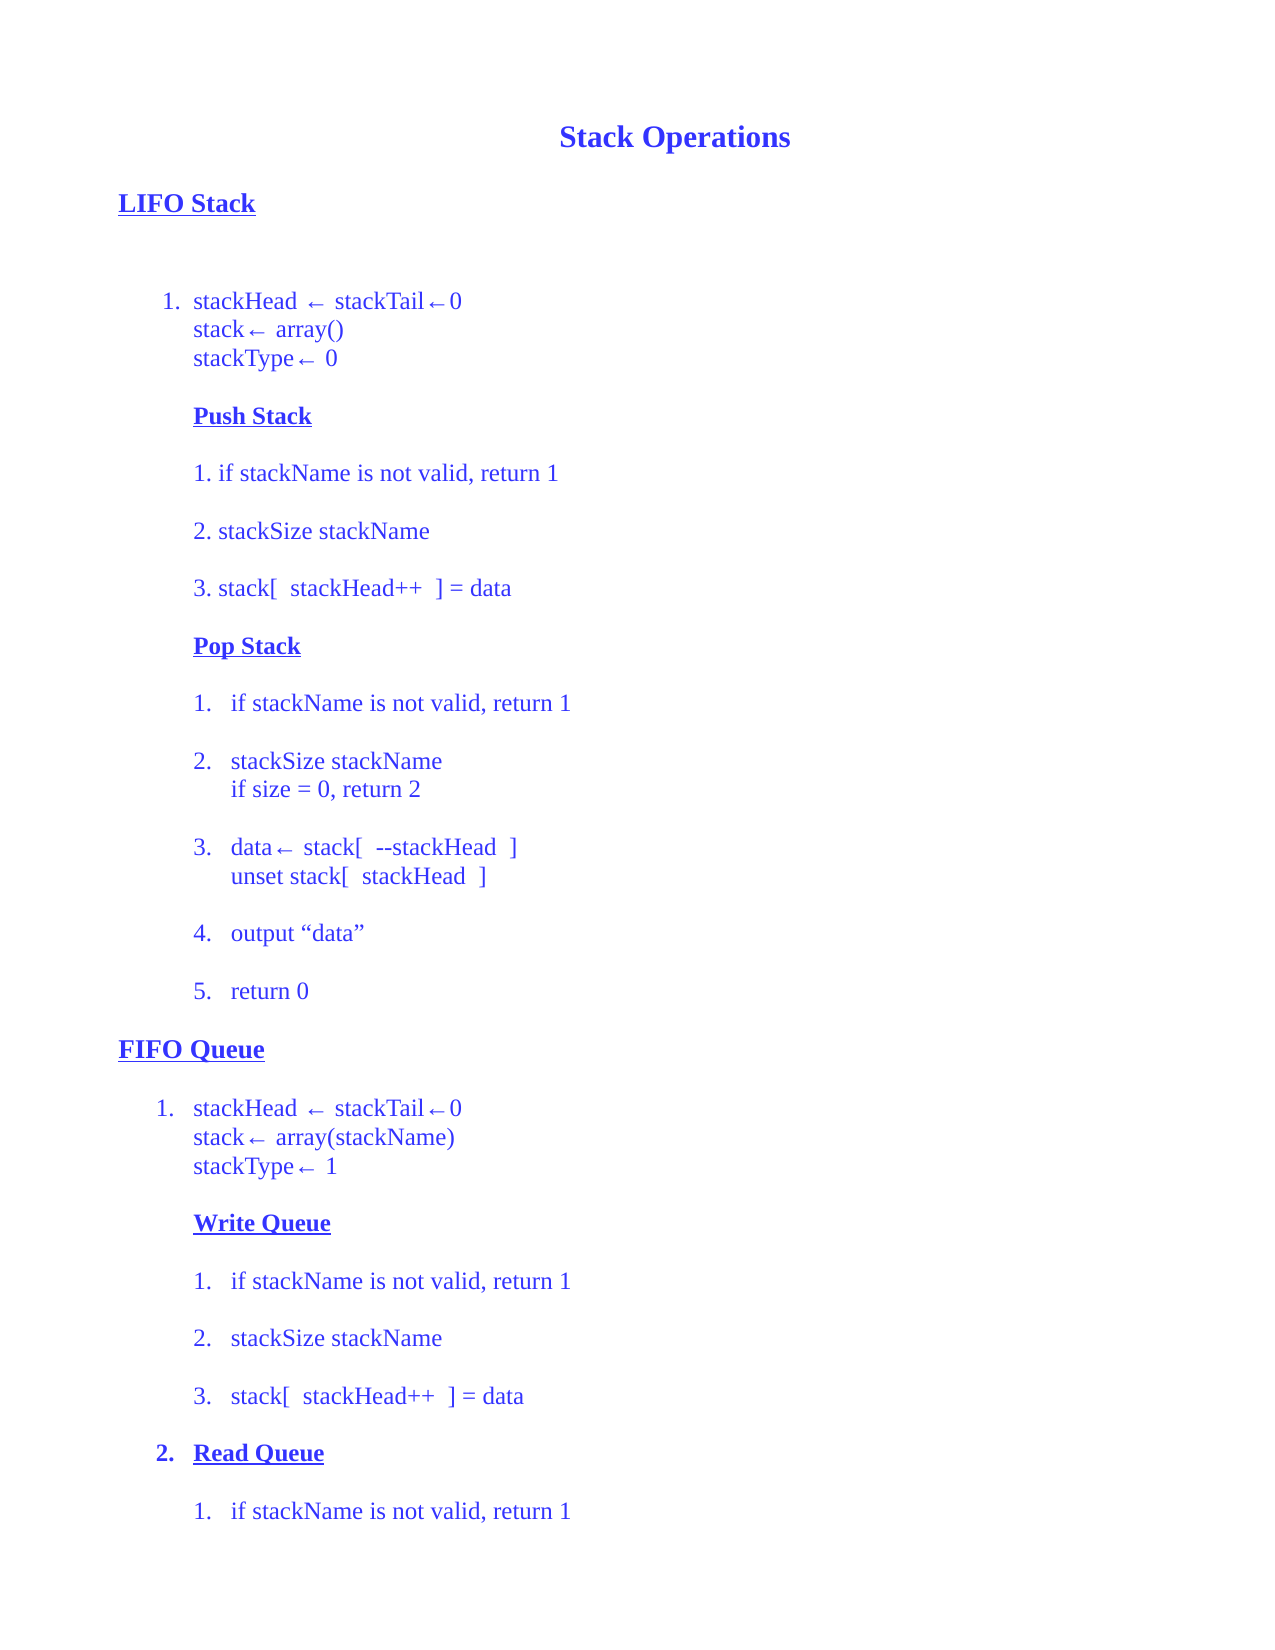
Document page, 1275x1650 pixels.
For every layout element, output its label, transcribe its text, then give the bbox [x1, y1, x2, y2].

list Write Queue [156, 1208, 1157, 1237]
list stackType← 0 [156, 343, 1157, 372]
list if stackName is not valid, return 1 [193, 1266, 1157, 1294]
list return 0 [193, 976, 1157, 1004]
list stackHead ← stackTail←0 [156, 1093, 1157, 1122]
list Stack Operations [156, 118, 1157, 154]
list output “data” [193, 918, 1157, 947]
list unset stack[ stackHead ] [193, 861, 1157, 889]
list stack[ stackHead++ ] = data [193, 1381, 1157, 1409]
list Push Stack [156, 401, 1157, 429]
list stackSize stackName [193, 516, 1157, 544]
list Read Queue [156, 1438, 1157, 1467]
text Pop Stack [193, 631, 1157, 659]
list stackHead ← stackTail←0 [156, 286, 1157, 314]
list if size = 0, return 2 [193, 774, 1157, 803]
list stackSize stackName [193, 746, 1157, 774]
list if stackName is not valid, return 1 [193, 458, 1157, 487]
text FIFO Queue [118, 1033, 1157, 1064]
list if stackName is not valid, return 1 [193, 1496, 1157, 1524]
list data← stack[ --stackHead ] [193, 832, 1157, 861]
list stack← array() [156, 314, 1157, 343]
list stack[ stackHead++ ] = data [193, 573, 1157, 602]
list if stackName is not valid, return 1 [193, 688, 1157, 717]
text LIFO Stack [118, 188, 1157, 219]
list stackSize stackName [193, 1323, 1157, 1352]
list stack← array(stackName) [156, 1122, 1157, 1151]
list stackType← 1 [156, 1151, 1157, 1179]
